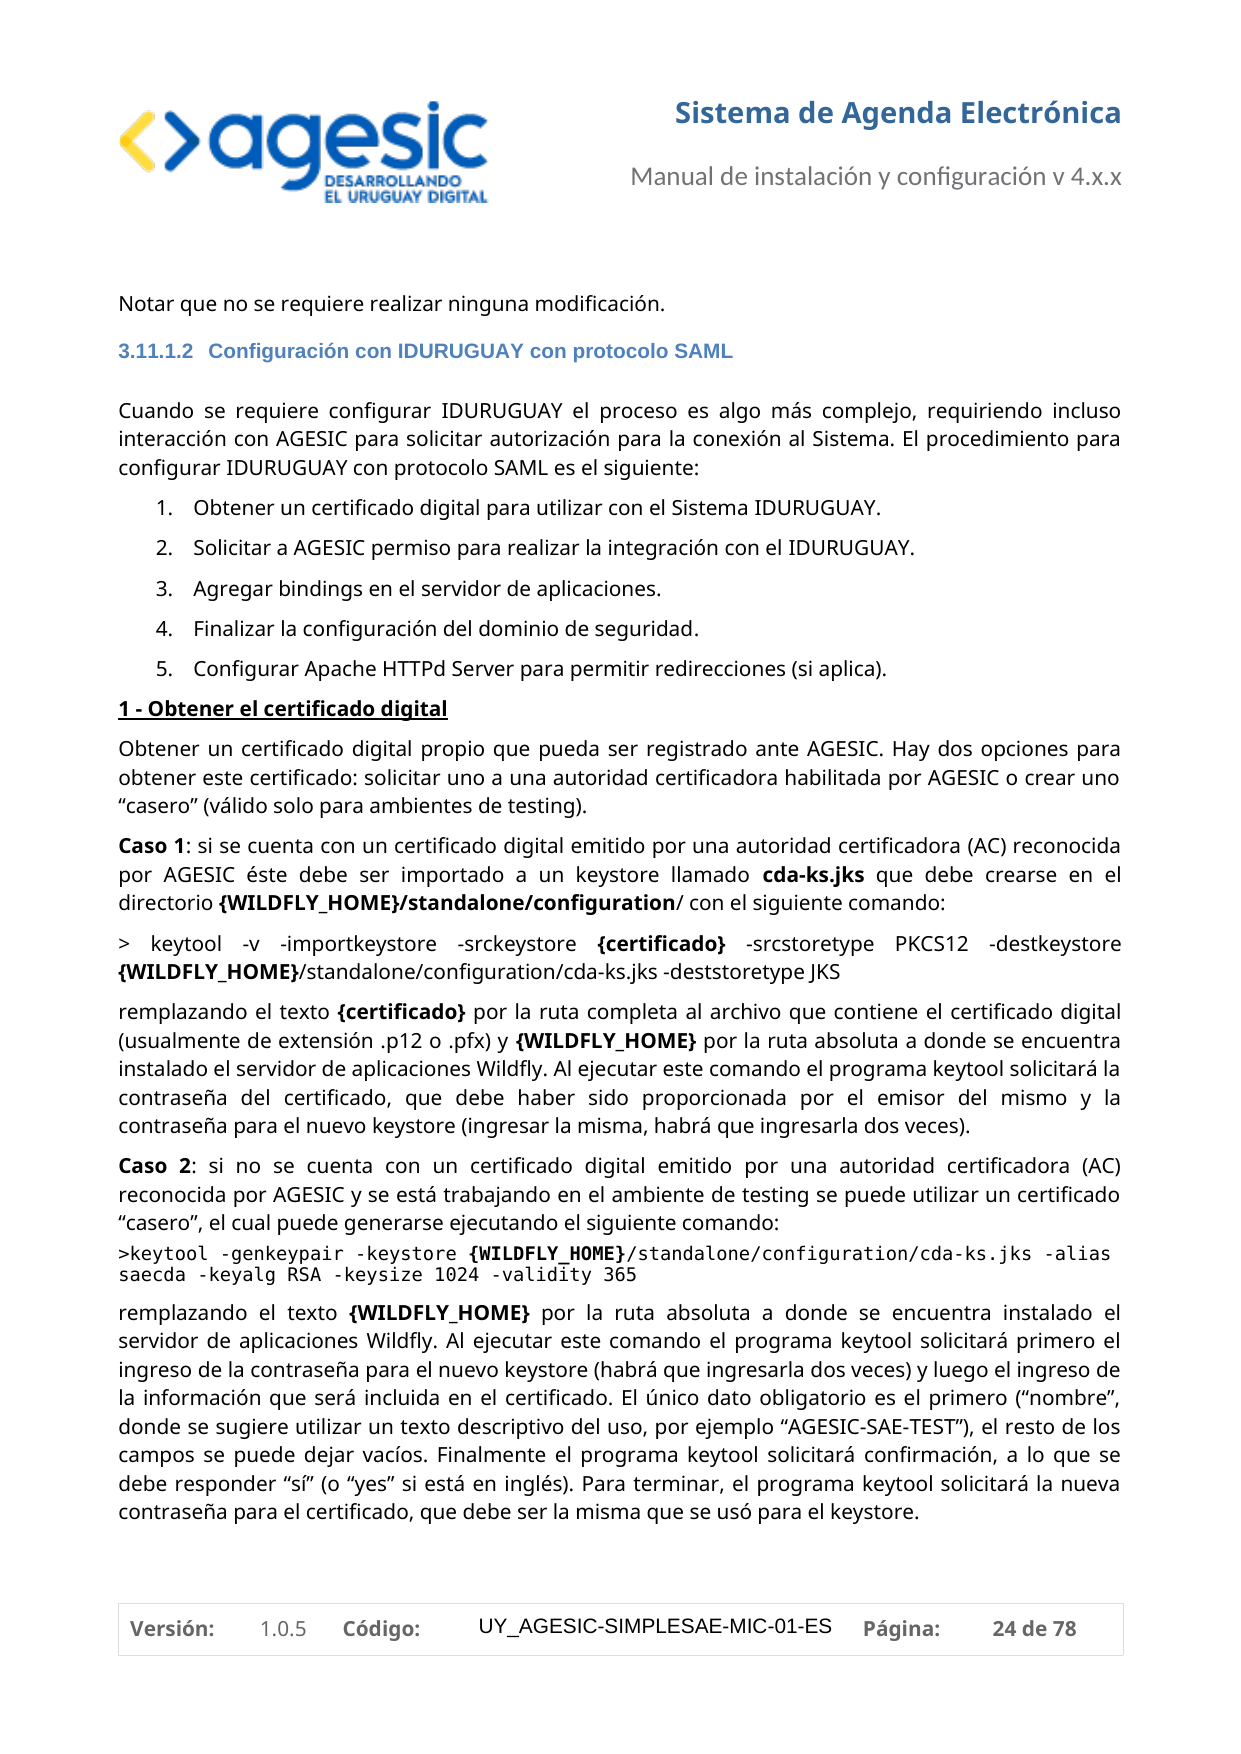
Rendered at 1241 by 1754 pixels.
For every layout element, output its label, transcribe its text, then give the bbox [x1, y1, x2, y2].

text remplazando el texto {WILDFLY_HOME} por la ruta absoluta a donde se encuentra instalado el servidor de aplicaciones Wildfly. Al ejecutar este comando el programa keytool solicitará primero el ingreso de la contraseña para el nuevo keystore (habrá que ingresarla dos veces) y luego el ingreso de la información que será incluida en el certificado. El único dato obligatorio es el primero (“nombre”, donde se sugiere utilizar un texto descriptivo del uso, por ejemplo “AGESIC-SAE-TEST”), el resto de los campos se puede dejar vacíos. Finalmente el programa keytool solicitará confirmación, a lo que se debe responder “sí” (o “yes” si está en inglés). Para terminar, el programa keytool solicitará la nueva contraseña para el certificado, que debe ser la misma que se usó para el keystore. [118, 1298, 1122, 1526]
list Configurar Apache HTTPd Server para permitir redirecciones (si aplica). [156, 654, 1122, 682]
list Obtener un certificado digital para utilizar con el Sistema IDURUGUAY. [156, 493, 1122, 522]
text 1 - Obtener el certificado digital [118, 694, 1122, 723]
list Agregar bindings en el servidor de aplicaciones. [156, 574, 1122, 602]
text Caso 1: si se cuenta con un certificado digital emitido por una autoridad certificadora (AC) reconocida por AGESIC éste debe ser importado a un keystore llamado cda-ks.jks que debe crearse en el directorio {WILDFLY_HOME}/standalone/configuration/ con el siguiente comando: [118, 832, 1122, 917]
text >keytool -genkeypair -keystore {WILDFLY_HOME}/standalone/configuration/cda-ks.jks -alias saecda -keyalg RSA -keysize 1024 -validity 365 [118, 1242, 1122, 1286]
list Solicitar a AGESIC permiso para realizar la integración con el IDURUGUAY. [156, 533, 1122, 562]
list Finalizar la configuración del dominio de seguridad. [156, 614, 1122, 642]
text Cuando se requiere configurar IDURUGUAY el proceso es algo más complejo, requiriendo incluso interacción con AGESIC para solicitar autorización para la conexión al Sistema. El procedimiento para configurar IDURUGUAY con protocolo SAML es el siguiente: [118, 396, 1122, 481]
text > keytool -v -importkeystore -srckeystore {certificado} -srcstoretype PKCS12 -destkeystore {WILDFLY_HOME}/standalone/configuration/cda-ks.jks -deststoretype JKS [118, 929, 1122, 986]
text Obtener un certificado digital propio que pueda ser registrado ante AGESIC. Hay dos opciones para obtener este certificado: solicitar uno a una autoridad certificadora habilitada por AGESIC o crear uno “casero” (válido solo para ambientes de testing). [118, 734, 1122, 820]
picture [119, 101, 489, 203]
text Notar que no se requiere realizar ninguna modificación. [118, 289, 1122, 318]
text remplazando el texto {certificado} por la ruta completa al archivo que contiene el certificado digital (usualmente de extensión .p12 o .pfx) y {WILDFLY_HOME} por la ruta absoluta a donde se encuentra instalado el servidor de aplicaciones Wildfly. Al ejecutar este comando el programa keytool solicitará la contraseña del certificado, que debe haber sido proporcionada por el emisor del mismo y la contraseña para el nuevo keystore (ingresar la misma, habrá que ingresarla dos veces). [118, 997, 1122, 1139]
subtitle Configuración con IDURUGUAY con protocolo SAML [118, 338, 1122, 362]
text Caso 2: si no se cuenta con un certificado digital emitido por una autoridad certificadora (AC) reconocida por AGESIC y se está trabajando en el ambiente de testing se puede utilizar un certificado “casero”, el cual puede generarse ejecutando el siguiente comando: [118, 1151, 1122, 1237]
